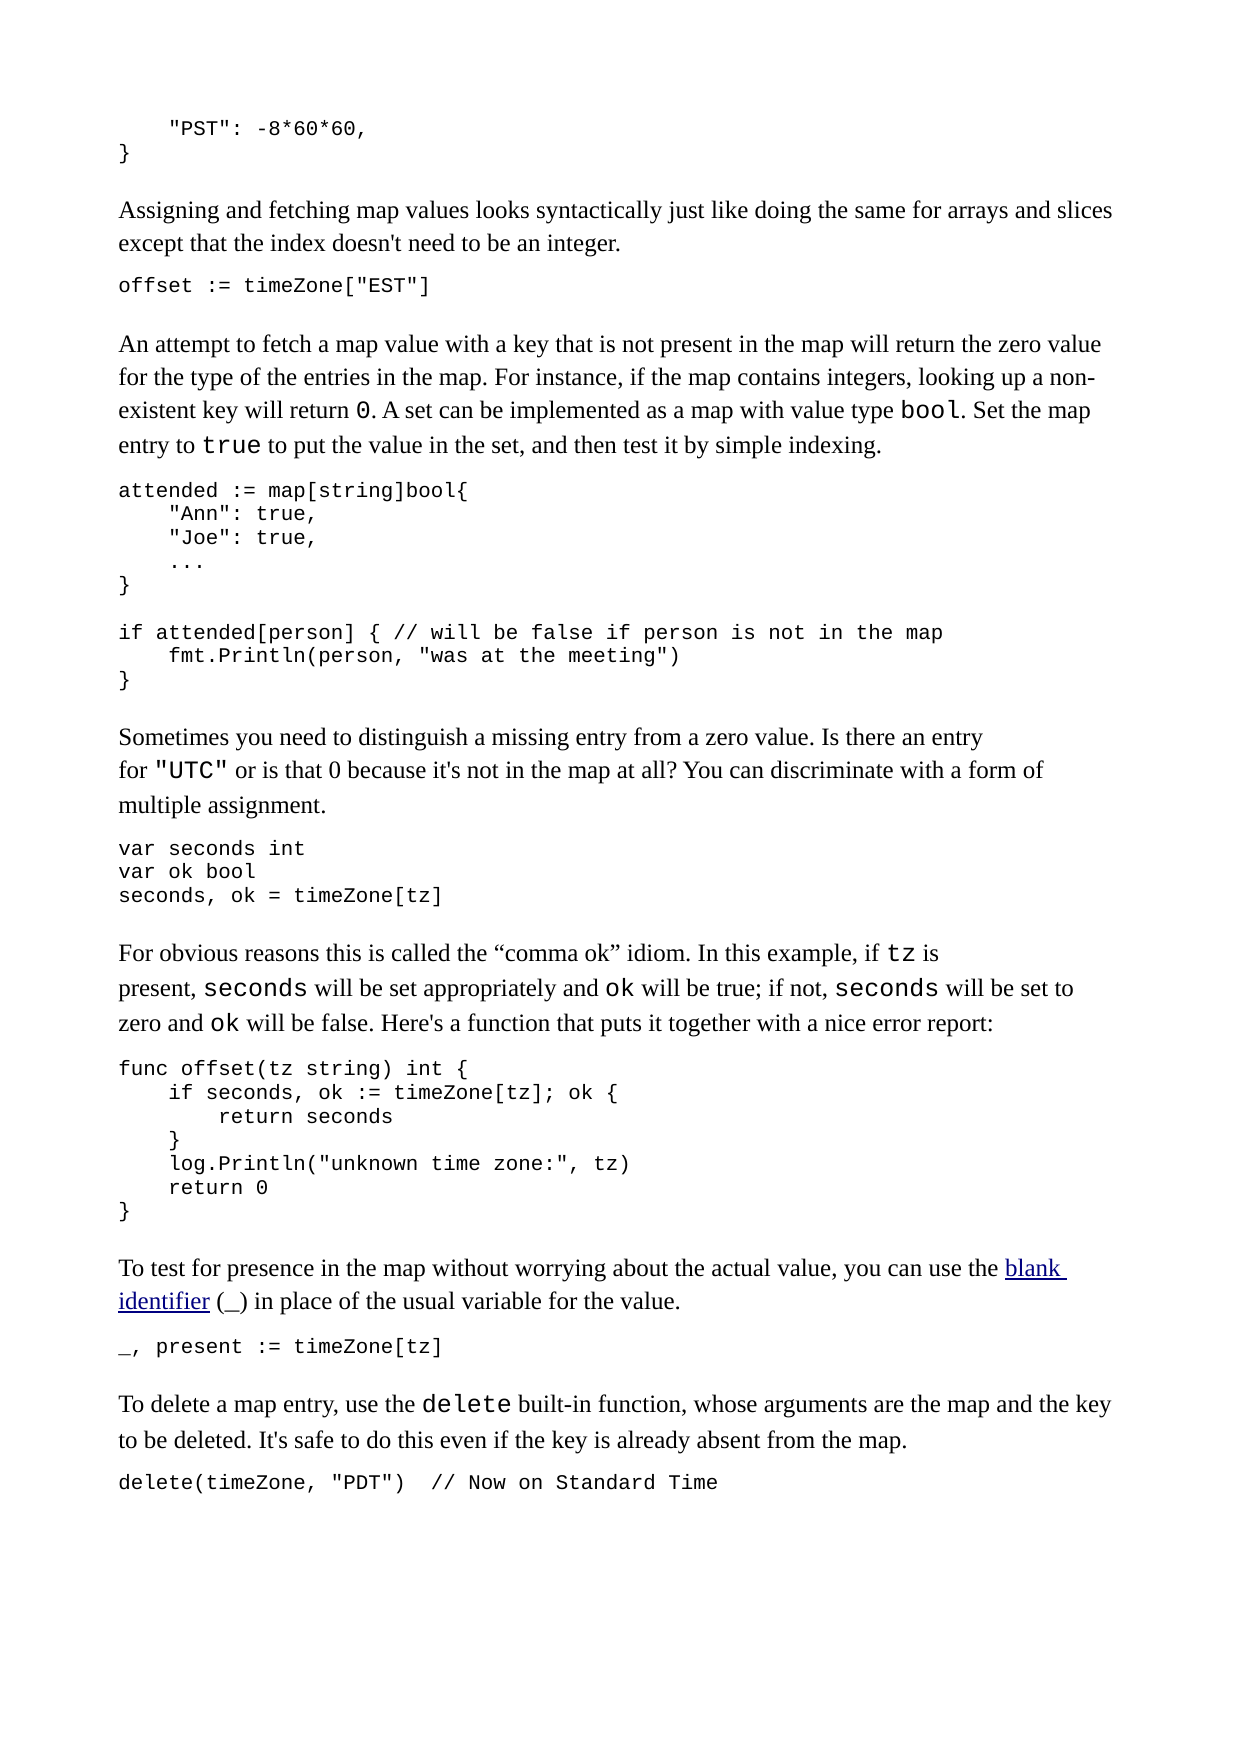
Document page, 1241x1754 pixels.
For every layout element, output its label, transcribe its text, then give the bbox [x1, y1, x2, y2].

text To test for presence in the map without worrying about the actual value, you can use the blank identifier (_) in place of the usual variable for the value. [118, 1253, 1122, 1317]
text "PST": -8*60*60, [118, 118, 1122, 142]
text return 0 [118, 1177, 1122, 1200]
text ... [118, 551, 1122, 574]
text seconds, ok = timeZone[tz] [118, 885, 1122, 909]
text } [118, 142, 1122, 165]
text attended := map[string]bool{ [118, 480, 1122, 503]
text log.Println("unknown time zone:", tz) [118, 1153, 1122, 1177]
text if attended[person] { // will be false if person is not in the map [118, 622, 1122, 645]
text func offset(tz string) int { [118, 1058, 1122, 1082]
text } [118, 1129, 1122, 1153]
text return seconds [118, 1106, 1122, 1129]
text } [118, 574, 1122, 598]
text _, present := timeZone[tz] [118, 1336, 1122, 1360]
text An attempt to fetch a map value with a key that is not present in the map will return the zero value for the type of the entries in the map. For instance, if the map contains integers, looking up a non-existent key will return 0. A set can be implemented as a map with value type bool. Set the map entry to true to put the value in the set, and then test it by simple indexing. [118, 329, 1122, 461]
text } [118, 1200, 1122, 1224]
text var ok bool [118, 861, 1122, 885]
text For obvious reasons this is called the “comma ok” idiom. In this example, if tz is present, seconds will be set appropriately and ok will be true; if not, seconds will be set to zero and ok will be false. Here's a function that puts it together with a nice error report: [118, 938, 1122, 1039]
text "Ann": true, [118, 503, 1122, 527]
text fmt.Println(person, "was at the meeting") [118, 645, 1122, 669]
text if seconds, ok := timeZone[tz]; ok { [118, 1082, 1122, 1106]
text delete(timeZone, "PDT") // Now on Standard Time [118, 1472, 1122, 1496]
text var seconds int [118, 838, 1122, 861]
text Assigning and fetching map values looks syntactically just like doing the same for arrays and slices except that the index doesn't need to be an integer. [118, 195, 1122, 257]
text } [118, 669, 1122, 693]
text To delete a map entry, use the delete built-in function, whose arguments are the map and the key to be deleted. It's safe to do this even if the key is already absent from the map. [118, 1389, 1122, 1453]
text Sometimes you need to distinguish a missing entry from a zero value. Is there an entry for "UTC" or is that 0 because it's not in the map at all? You can discriminate with a form of multiple assignment. [118, 722, 1122, 819]
text "Joe": true, [118, 527, 1122, 551]
text offset := timeZone["EST"] [118, 276, 1122, 299]
